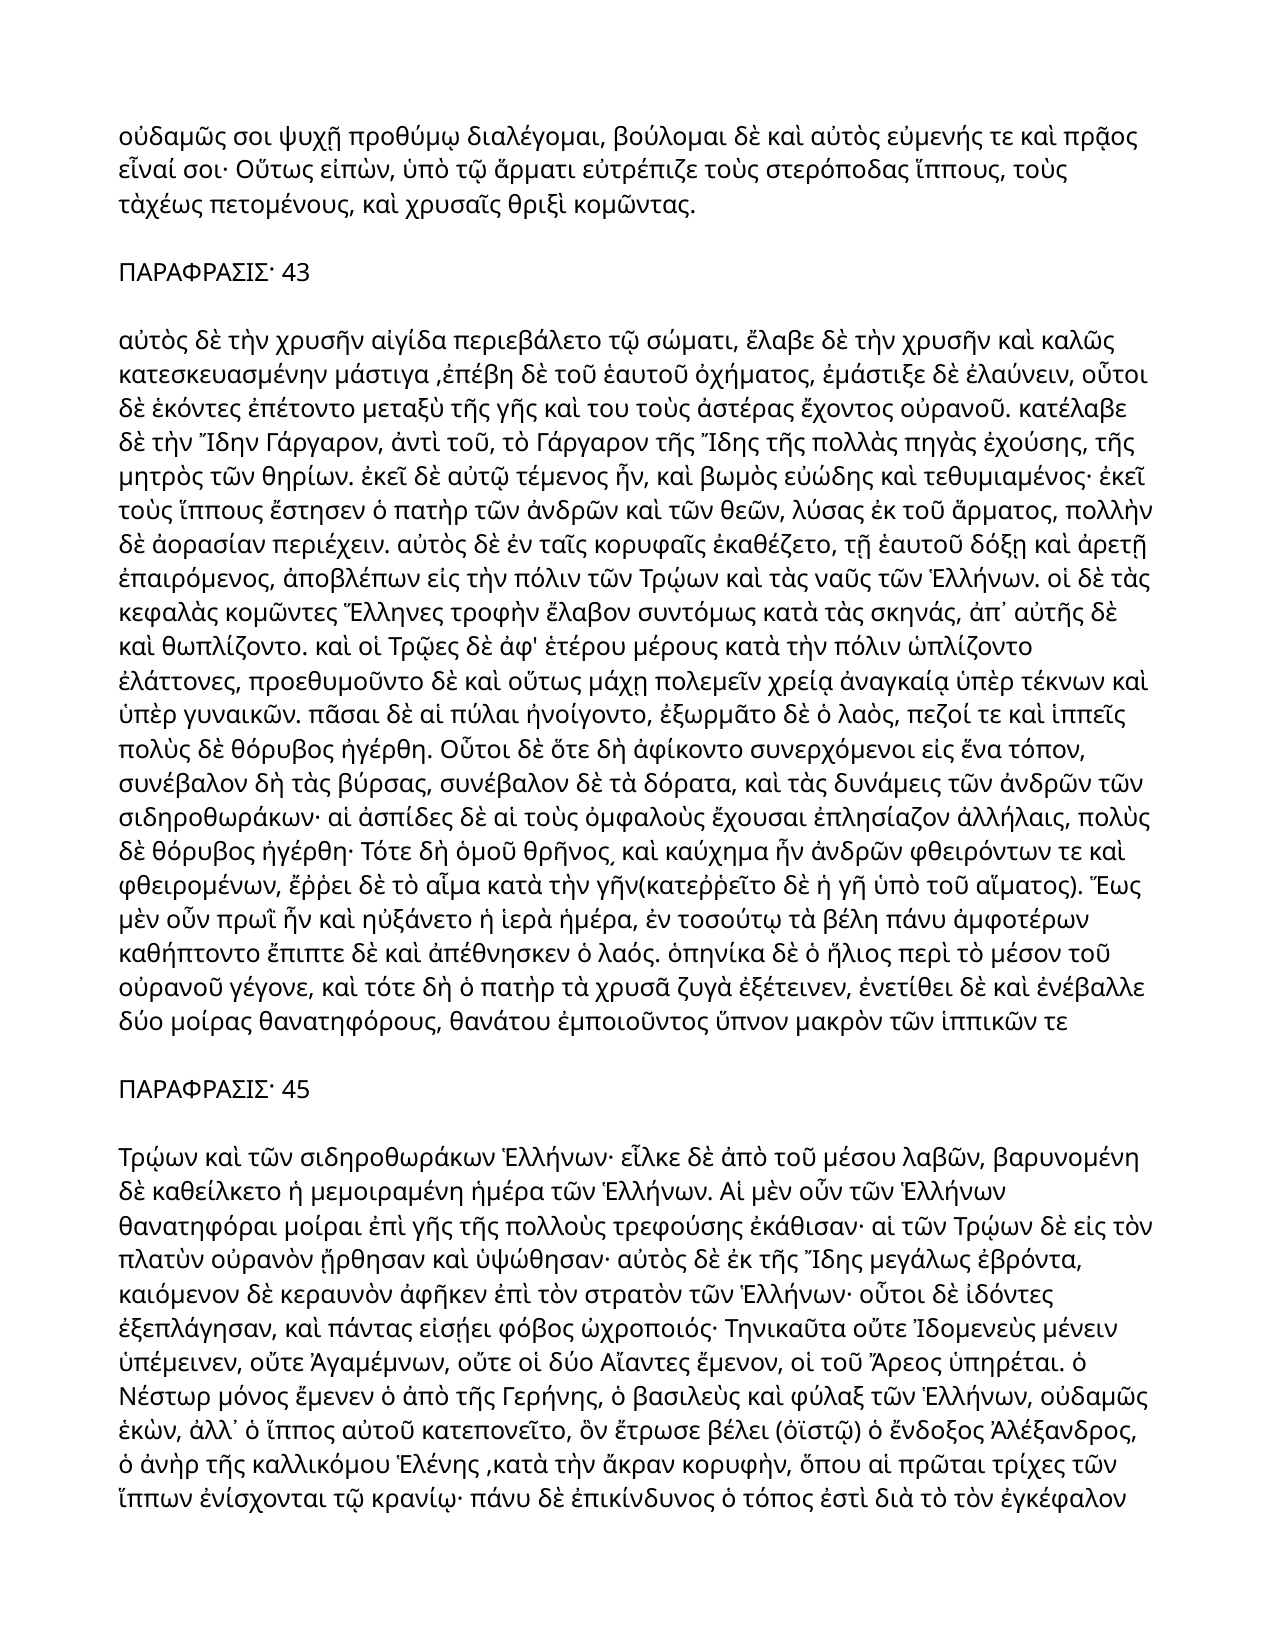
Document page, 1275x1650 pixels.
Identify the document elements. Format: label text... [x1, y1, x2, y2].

text ΠΑΡΑΦΡΑΣΙΣ· 45 [118, 1072, 1157, 1106]
text Τρῴων καὶ τῶν σιδηροθωράκων Ἑλλήνων· εἷλκε δὲ ἀπὸ τοῦ μέσου λαβῶν, βαρυνομένη δὲ καθείλκετο ἡ μεμοιραμένη ἡμέρα τῶν Ἑλλήνων. Αἱ μὲν οὖν τῶν Ἑλλήνων θανατηφόραι μοίραι ἐπὶ γῆς τῆς πολλοὺς τρεφούσης ἐκάθισαν· αἱ τῶν Τρῴων δὲ εἰς τὸν πλατὺν οὐρανὸν ᾔρθησαν καὶ ὑψώθησαν· αὐτὸς δὲ ἐκ τῆς Ἴδης μεγάλως ἐβρόντα, καιόμενον δὲ κεραυνὸν ἀφῆκεν ἐπὶ τὸν στρατὸν τῶν Ἑλλήνων· οὗτοι δὲ ἰδόντες ἐξεπλάγησαν, καὶ πάντας εἰσῄει φόβος ὠχροποιός· Τηνικαῦτα οὔτε Ἰδομενεὺς μένειν ὑπέμεινεν, οὔτε Ἀγαμέμνων, οὔτε οἱ δύο Αἴαντες ἔμενον, οἱ τοῦ Ἄρεος ὑπηρέται. ὁ Νέστωρ μόνος ἔμενεν ὁ ἀπὸ τῆς Γερήνης, ὁ βασιλεὺς καὶ φύλαξ τῶν Ἑλλήνων, οὐδαμῶς ἑκὼν, ἀλλ᾽ ὁ ἵππος αὐτοῦ κατεπονεῖτο, ὃν ἔτρωσε βέλει (ὀϊστῷ) ὁ ἔνδοξος Ἀλέξανδρος, ὁ ἀνὴρ τῆς καλλικόμου Ἑλένης ,κατὰ τὴν ἄκραν κορυφὴν, ὅπου αἱ πρῶται τρίχες τῶν ἵππων ἐνίσχονται τῷ κρανίῳ· πάνυ δὲ ἐπικίνδυνος ὁ τόπος ἐστὶ διὰ τὸ τὸν ἐγκέφαλον [118, 1140, 1157, 1515]
text οὐδαμῶς σοι ψυχῇ προθύμῳ διαλέγομαι, βούλομαι δὲ καὶ αὐτὸς εὐμενής τε καὶ πρᾷος εἶναί σοι· Οὕτως εἰπὼν, ὑπὸ τῷ ἅρματι εὐτρέπιζε τοὺς στερόποδας ἵππους, τοὺς τὰχέως πετομένους, καὶ χρυσαῖς θριξὶ κομῶντας. [118, 118, 1157, 220]
text ΠΑΡΑΦΡΑΣΙΣ· 43 [118, 254, 1157, 288]
text αὐτὸς δὲ τὴν χρυσῆν αἰγίδα περιεβάλετο τῷ σώματι, ἔλαβε δὲ τὴν χρυσῆν καὶ καλῶς κατεσκευασμένην μάστιγα ,ἐπέβη δὲ τοῦ ἑαυτοῦ ὀχήματος, ἐμάστιξε δὲ ἐλαύνειν, οὗτοι δὲ ἑκόντες ἐπέτοντο μεταξὺ τῆς γῆς καὶ του τοὺς ἀστέρας ἔχοντος οὐρανοῦ. κατέλαβε δὲ τὴν Ἴδην Γάργαρον, ἀντὶ τοῦ, τὸ Γάργαρον τῆς Ἴδης τῆς πολλὰς πηγὰς ἐχούσης, τῆς μητρὸς τῶν θηρίων. ἐκεῖ δὲ αὐτῷ τέμενος ἦν, καὶ βωμὸς εὐώδης καὶ τεθυμιαμένος· ἐκεῖ τοὺς ἵππους ἔστησεν ὁ πατὴρ τῶν ἀνδρῶν καὶ τῶν θεῶν, λύσας ἐκ τοῦ ἅρματος, πολλὴν δὲ ἀορασίαν περιέχειν. αὐτὸς δὲ ἐν ταῖς κορυφαῖς ἐκαθέζετο, τῇ ἑαυτοῦ δόξῃ καὶ ἀρετῇ ἐπαιρόμενος, ἀποβλέπων εἰς τὴν πόλιν τῶν Τρῴων καὶ τὰς ναῦς τῶν Ἑλλήνων. οἱ δὲ τὰς κεφαλὰς κομῶντες Ἕλληνες τροφὴν ἔλαβον συντόμως κατὰ τὰς σκηνάς, ἀπ᾿ αὐτῆς δὲ καὶ θωπλίζοντο. καὶ οἱ Τρῷες δὲ ἀφ' ἑτέρου μέρους κατὰ τὴν πόλιν ὡπλίζοντο ἐλάττονες, προεθυμοῦντο δὲ καὶ οὕτως μάχῃ πολεμεῖν χρείᾳ ἀναγκαίᾳ ὑπὲρ τέκνων καὶ ὑπὲρ γυναικῶν. πᾶσαι δὲ αἱ πύλαι ἠνοίγοντο, ἐξωρμᾶτο δὲ ὁ λαὸς, πεζοί τε καὶ ἱππεῖς πολὺς δὲ θόρυβος ἠγέρθη. Οὗτοι δὲ ὅτε δὴ ἀφίκοντο συνερχόμενοι εἰς ἕνα τόπον, συνέβαλον δὴ τὰς βύρσας, συνέβαλον δὲ τὰ δόρατα, καὶ τὰς δυνάμεις τῶν ἀνδρῶν τῶν σιδηροθωράκων· αἱ ἀσπίδες δὲ αἱ τοὺς ὀμφαλοὺς ἔχουσαι ἐπλησίαζον ἀλλήλαις, πολὺς δὲ θόρυβος ἠγέρθη· Τότε δὴ ὁμοῦ θρῆνος͵ καὶ καύχημα ἦν ἀνδρῶν φθειρόντων τε καὶ φθειρομένων, ἔῤῥει δὲ τὸ αἷμα κατὰ τὴν γῆν(κατεῤῥεῖτο δὲ ἡ γῆ ὑπὸ τοῦ αἵματος). Ἕως μὲν οὖν πρωῒ ἦν καὶ ηὐξάνετο ἡ ἱερὰ ἡμέρα, ἐν τοσούτῳ τὰ βέλη πάνυ ἀμφοτέρων καθήπτοντο ἔπιπτε δὲ καὶ ἀπέθνησκεν ὁ λαός. ὁπηνίκα δὲ ὁ ἥλιος περὶ τὸ μέσον τοῦ οὐρανοῦ γέγονε, καὶ τότε δὴ ὁ πατὴρ τὰ χρυσᾶ ζυγὰ ἐξέτεινεν, ἐνετίθει δὲ καὶ ἐνέβαλλε δύο μοίρας θανατηφόρους, θανάτου ἐμποιοῦντος ὕπνον μακρὸν τῶν ἱππικῶν τε [118, 322, 1157, 1038]
